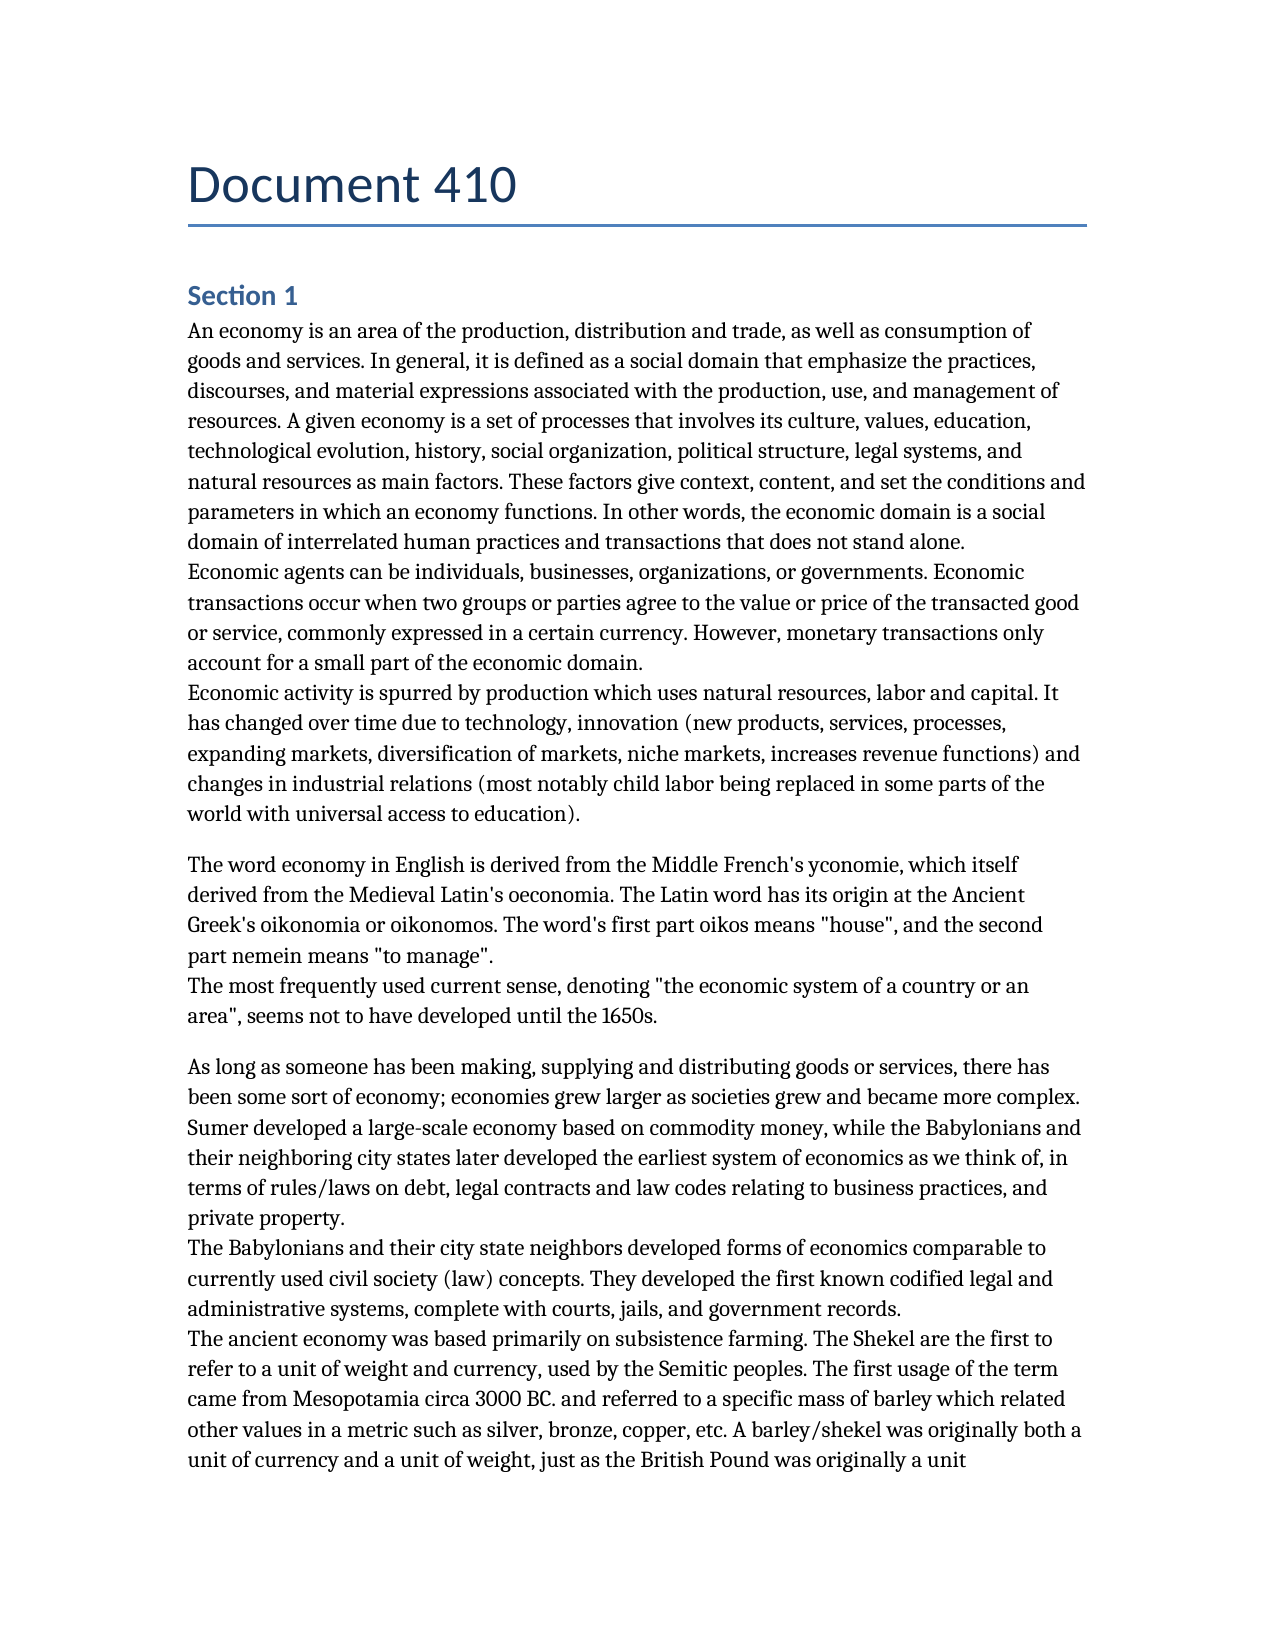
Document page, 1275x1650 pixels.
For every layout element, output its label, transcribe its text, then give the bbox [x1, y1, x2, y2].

subtitle Section 1 [187, 277, 1087, 312]
text As long as someone has been making, supplying and distributing goods or services, there has been some sort of economy; economies grew larger as societies grew and became more complex. Sumer developed a large-scale economy based on commodity money, while the Babylonians and their neighboring city states later developed the earliest system of economics as we think of, in terms of rules/laws on debt, legal contracts and law codes relating to business practices, and private property. The Babylonians and their city state neighbors developed forms of economics comparable to currently used civil society (law) concepts. They developed the first known codified legal and administrative systems, complete with courts, jails, and government records. The ancient economy was based primarily on subsistence farming. The Shekel are the first to refer to a unit of weight and currency, used by the Semitic peoples. The first usage of the term came from Mesopotamia circa 3000 BC. and referred to a specific mass of barley which related other values in a metric such as silver, bronze, copper, etc. A barley/shekel was originally both a unit of currency and a unit of weight, just as the British Pound was originally a unit [187, 1054, 1087, 1473]
title Document 410 [187, 150, 1087, 227]
text An economy is an area of the production, distribution and trade, as well as consumption of goods and services. In general, it is defined as a social domain that emphasize the practices, discourses, and material expressions associated with the production, use, and management of resources. A given economy is a set of processes that involves its culture, values, education, technological evolution, history, social organization, political structure, legal systems, and natural resources as main factors. These factors give context, content, and set the conditions and parameters in which an economy functions. In other words, the economic domain is a social domain of interrelated human practices and transactions that does not stand alone. Economic agents can be individuals, businesses, organizations, or governments. Economic transactions occur when two groups or parties agree to the value or price of the transacted good or service, commonly expressed in a certain currency. However, monetary transactions only account for a small part of the economic domain. Economic activity is spurred by production which uses natural resources, labor and capital. It has changed over time due to technology, innovation (new products, services, processes, expanding markets, diversification of markets, niche markets, increases revenue functions) and changes in industrial relations (most notably child labor being replaced in some parts of the world with universal access to education). [187, 317, 1087, 827]
text The word economy in English is derived from the Middle French's yconomie, which itself derived from the Medieval Latin's oeconomia. The Latin word has its origin at the Ancient Greek's oikonomia or oikonomos. The word's first part oikos means "house", and the second part nemein means "to manage". The most frequently used current sense, denoting "the economic system of a country or an area", seems not to have developed until the 1650s. [187, 852, 1087, 1029]
